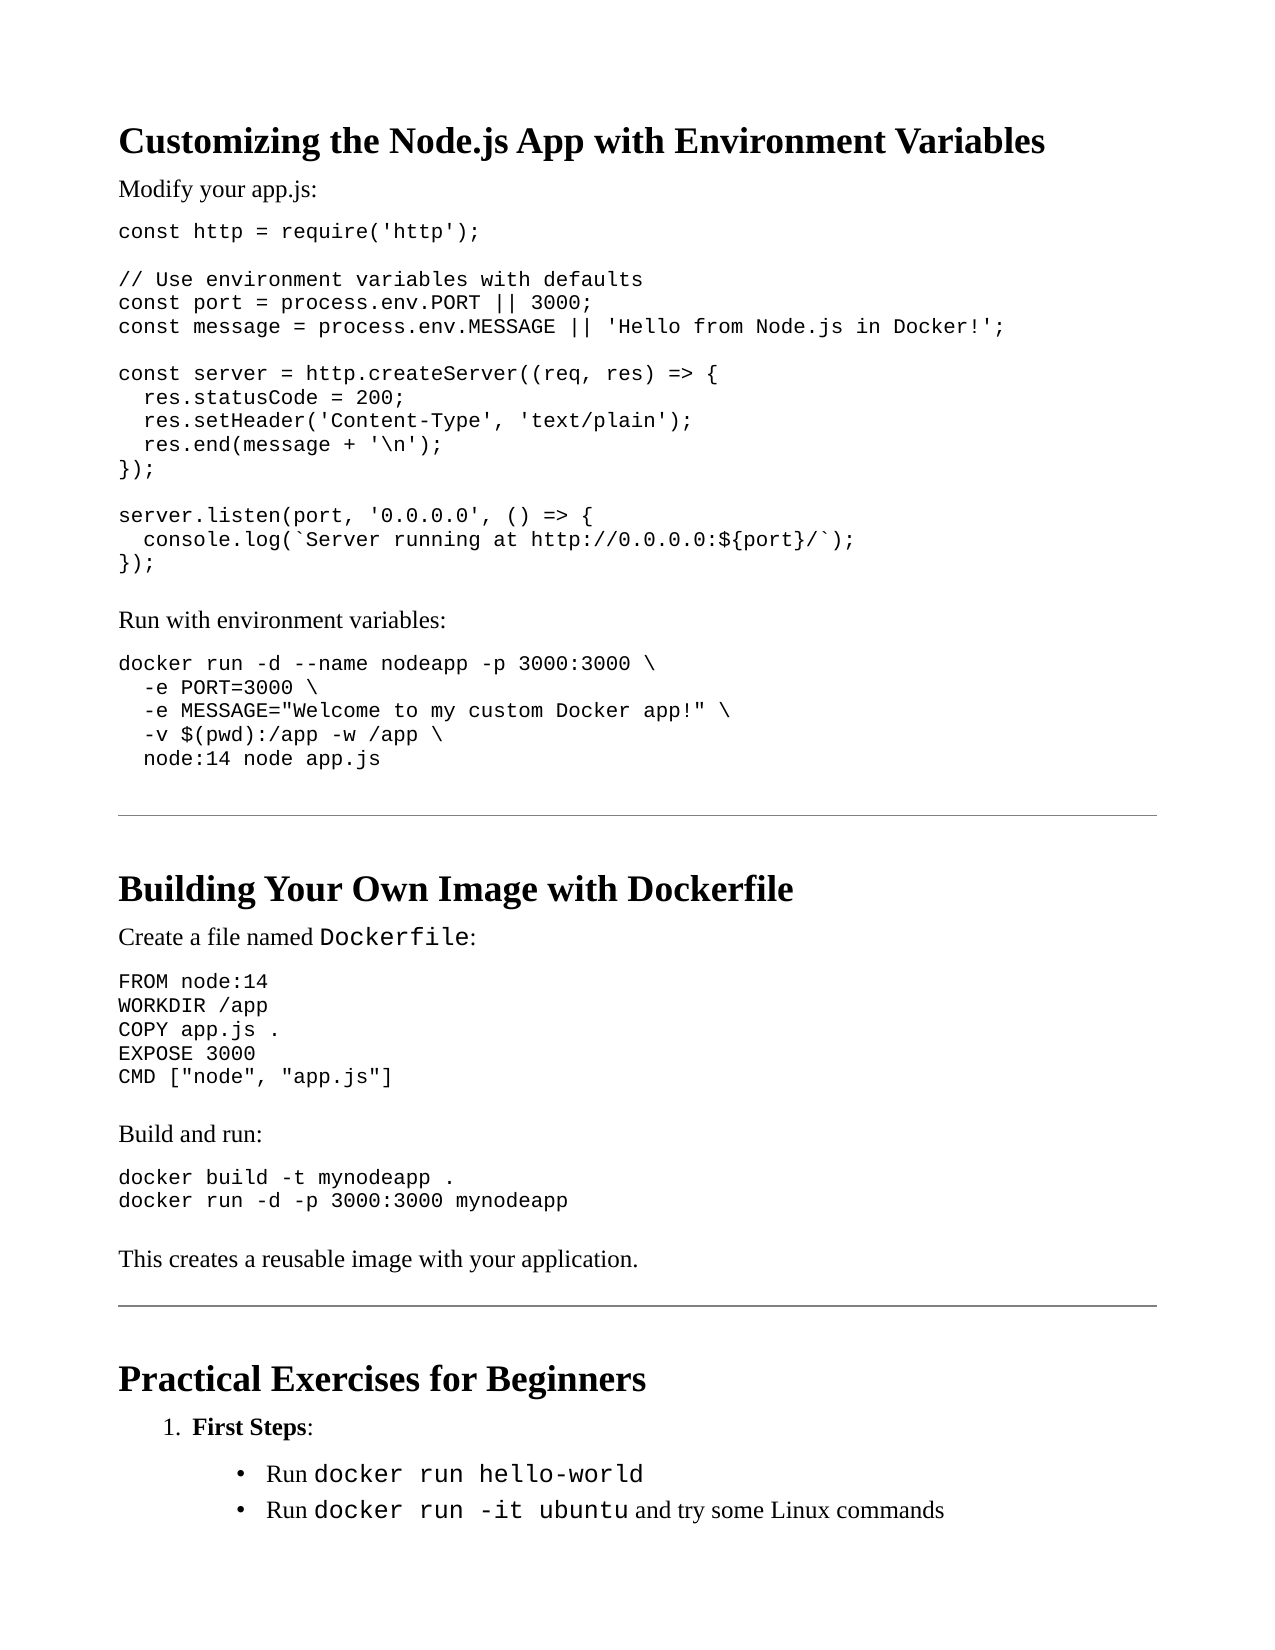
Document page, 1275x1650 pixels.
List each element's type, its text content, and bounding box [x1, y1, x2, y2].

text docker run -d --name nodeapp -p 3000:3000 \ [118, 653, 1157, 677]
subtitle Practical Exercises for Beginners [118, 1356, 1157, 1399]
list Run docker run -it ubuntu and try some Linux commands [236, 1495, 1157, 1526]
text const http = require('http'); [118, 221, 1157, 245]
text docker build -t mynodeapp . [118, 1167, 1157, 1191]
text EXPOSE 3000 [118, 1042, 1157, 1066]
text const server = http.createServer((req, res) => { [118, 363, 1157, 387]
text res.end(message + '\n'); [118, 434, 1157, 458]
text -v $(pwd):/app -w /app \ [118, 724, 1157, 748]
text const message = process.env.MESSAGE || 'Hello from Node.js in Docker!'; [118, 316, 1157, 339]
text CMD ["node", "app.js"] [118, 1066, 1157, 1090]
text server.listen(port, '0.0.0.0', () => { [118, 505, 1157, 529]
text FROM node:14 [118, 972, 1157, 995]
text Create a file named Dockerfile: [118, 922, 1157, 952]
text This creates a reusable image with your application. [118, 1244, 1157, 1272]
text res.statusCode = 200; [118, 387, 1157, 411]
list First Steps: [162, 1412, 1157, 1441]
text WORKDIR /app [118, 995, 1157, 1019]
text }); [118, 458, 1157, 481]
subtitle Building Your Own Image with Dockerfile [118, 866, 1157, 909]
text docker run -d -p 3000:3000 mynodeapp [118, 1191, 1157, 1214]
text res.setHeader('Content-Type', 'text/plain'); [118, 411, 1157, 434]
subtitle Customizing the Node.js App with Environment Variables [118, 118, 1157, 161]
text -e MESSAGE="Welcome to my custom Docker app!" \ [118, 700, 1157, 724]
text -e PORT=3000 \ [118, 677, 1157, 700]
text const port = process.env.PORT || 3000; [118, 292, 1157, 316]
text console.log(`Server running at http://0.0.0.0:${port}/`); [118, 529, 1157, 552]
text // Use environment variables with defaults [118, 269, 1157, 292]
text node:14 node app.js [118, 748, 1157, 771]
text Build and run: [118, 1119, 1157, 1148]
text Modify your app.js: [118, 174, 1157, 202]
text }); [118, 552, 1157, 576]
text Run with environment variables: [118, 606, 1157, 634]
list Run docker run hello-world [236, 1459, 1157, 1490]
text COPY app.js . [118, 1019, 1157, 1042]
